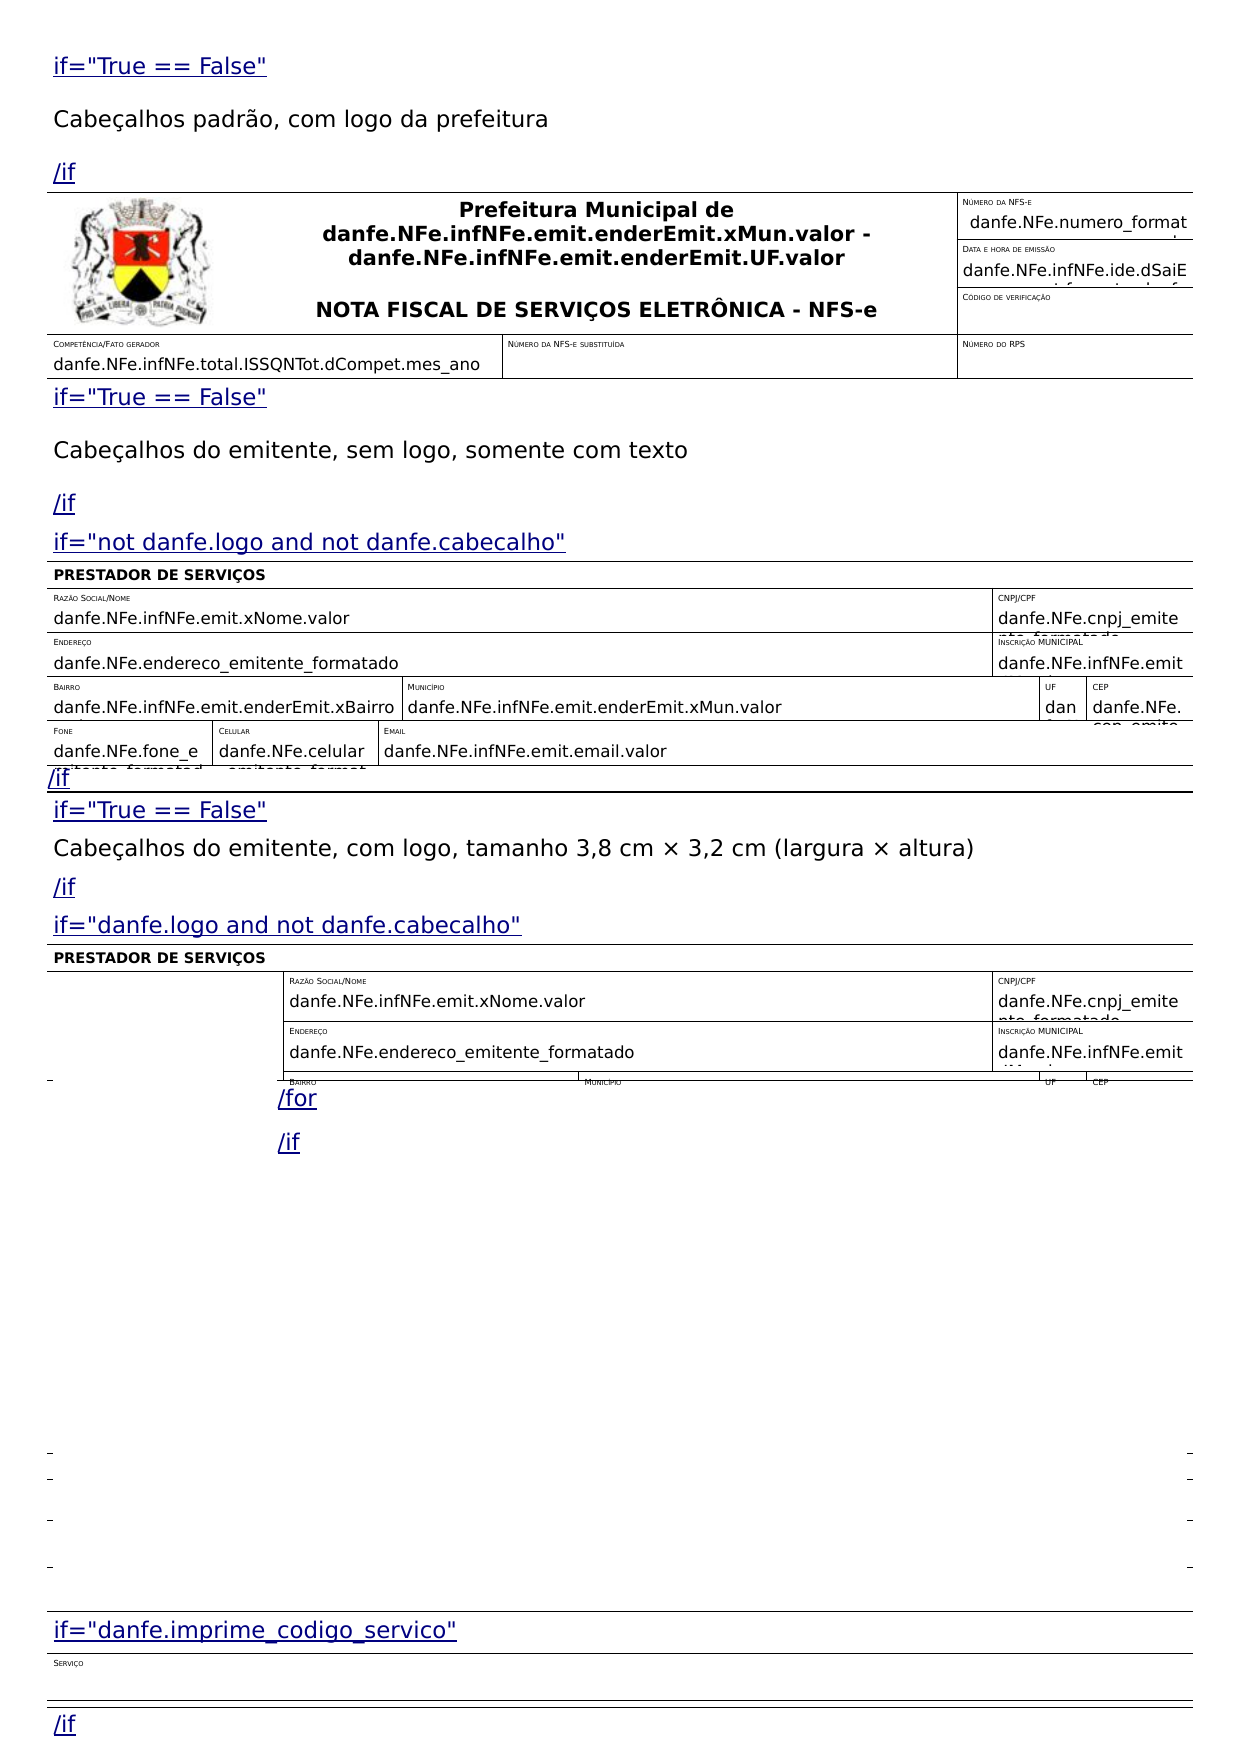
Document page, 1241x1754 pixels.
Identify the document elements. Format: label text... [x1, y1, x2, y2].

table_cell /if [278, 1118, 1193, 1162]
table_cell [47, 1118, 53, 1162]
table_cell /for [278, 1081, 1193, 1118]
picture [53, 197, 231, 328]
table_cell [47, 1081, 53, 1118]
